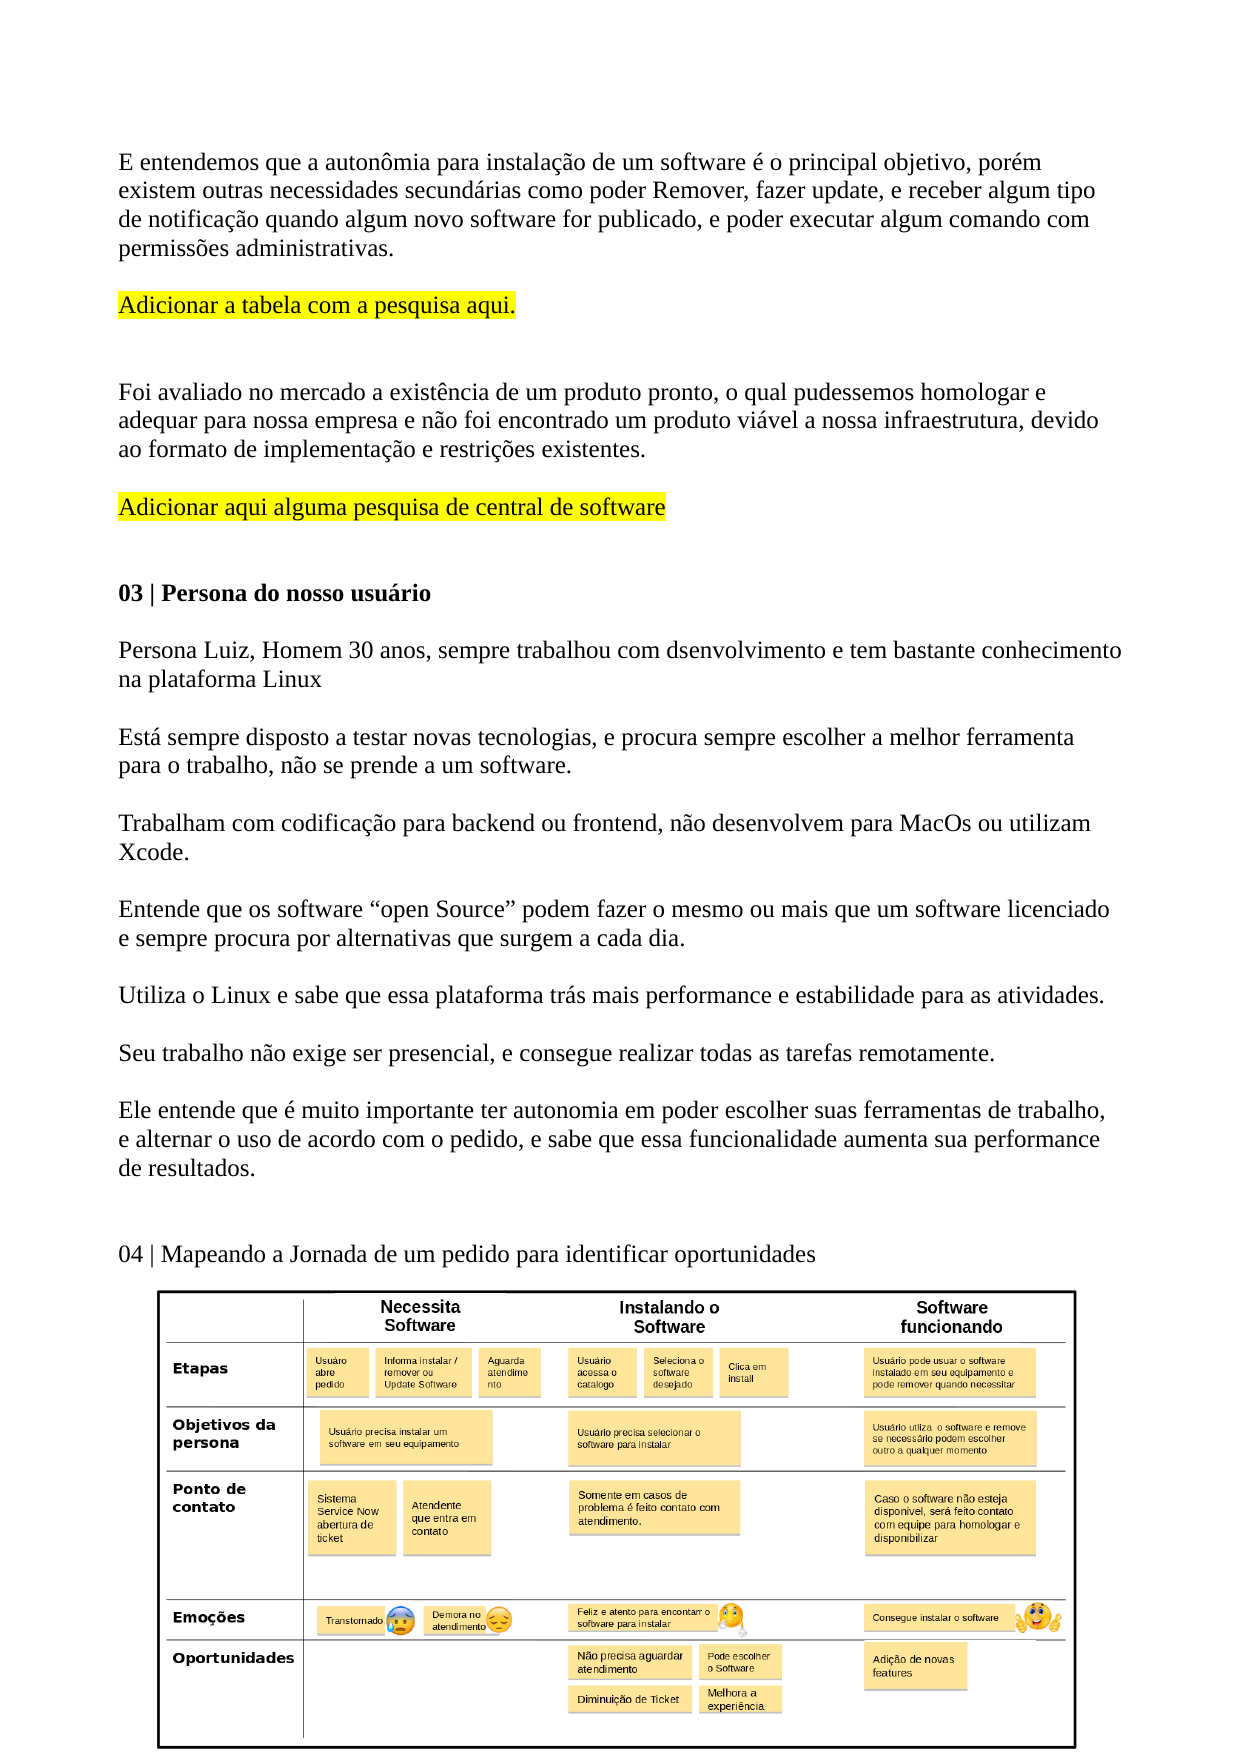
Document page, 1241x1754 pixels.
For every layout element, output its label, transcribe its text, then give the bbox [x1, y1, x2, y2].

text Está sempre disposto a testar novas tecnologias, e procura sempre escolher a melhor ferramenta para o trabalho, não se prende a um software. [118, 722, 1122, 779]
picture [153, 1286, 1081, 1754]
text Seu trabalho não exige ser presencial, e consegue realizar todas as tarefas remotamente. [118, 1038, 1122, 1067]
text 04 | Mapeando a Jornada de um pedido para identificar oportunidades [118, 1239, 1122, 1268]
text Ele entende que é muito importante ter autonomia em poder escolher suas ferramentas de trabalho, e alternar o uso de acordo com o pedido, e sabe que essa funcionalidade aumenta sua performance de resultados. [118, 1096, 1122, 1182]
text Persona Luiz, Homem 30 anos, sempre trabalhou com dsenvolvimento e tem bastante conhecimento na plataforma Linux [118, 636, 1122, 693]
text Foi avaliado no mercado a existência de um produto pronto, o qual pudessemos homologar e adequar para nossa empresa e não foi encontrado um produto viável a nossa infraestrutura, devido ao formato de implementação e restrições existentes. [118, 377, 1122, 463]
text Utiliza o Linux e sabe que essa plataforma trás mais performance e estabilidade para as atividades. [118, 981, 1122, 1009]
text E entendemos que a autonômia para instalação de um software é o principal objetivo, porém existem outras necessidades secundárias como poder Remover, fazer update, e receber algum tipo de notificação quando algum novo software for publicado, e poder executar algum comando com permissões administrativas. [118, 147, 1122, 262]
text Entende que os software “open Source” podem fazer o mesmo ou mais que um software licenciado e sempre procura por alternativas que surgem a cada dia. [118, 894, 1122, 952]
text Trabalham com codificação para backend ou frontend, não desenvolvem para MacOs ou utilizam Xcode. [118, 808, 1122, 866]
text Adicionar aqui alguma pesquisa de central de software [118, 492, 1122, 521]
text Adicionar a tabela com a pesquisa aqui. [118, 291, 1122, 319]
text 03 | Persona do nosso usuário [118, 578, 1122, 607]
